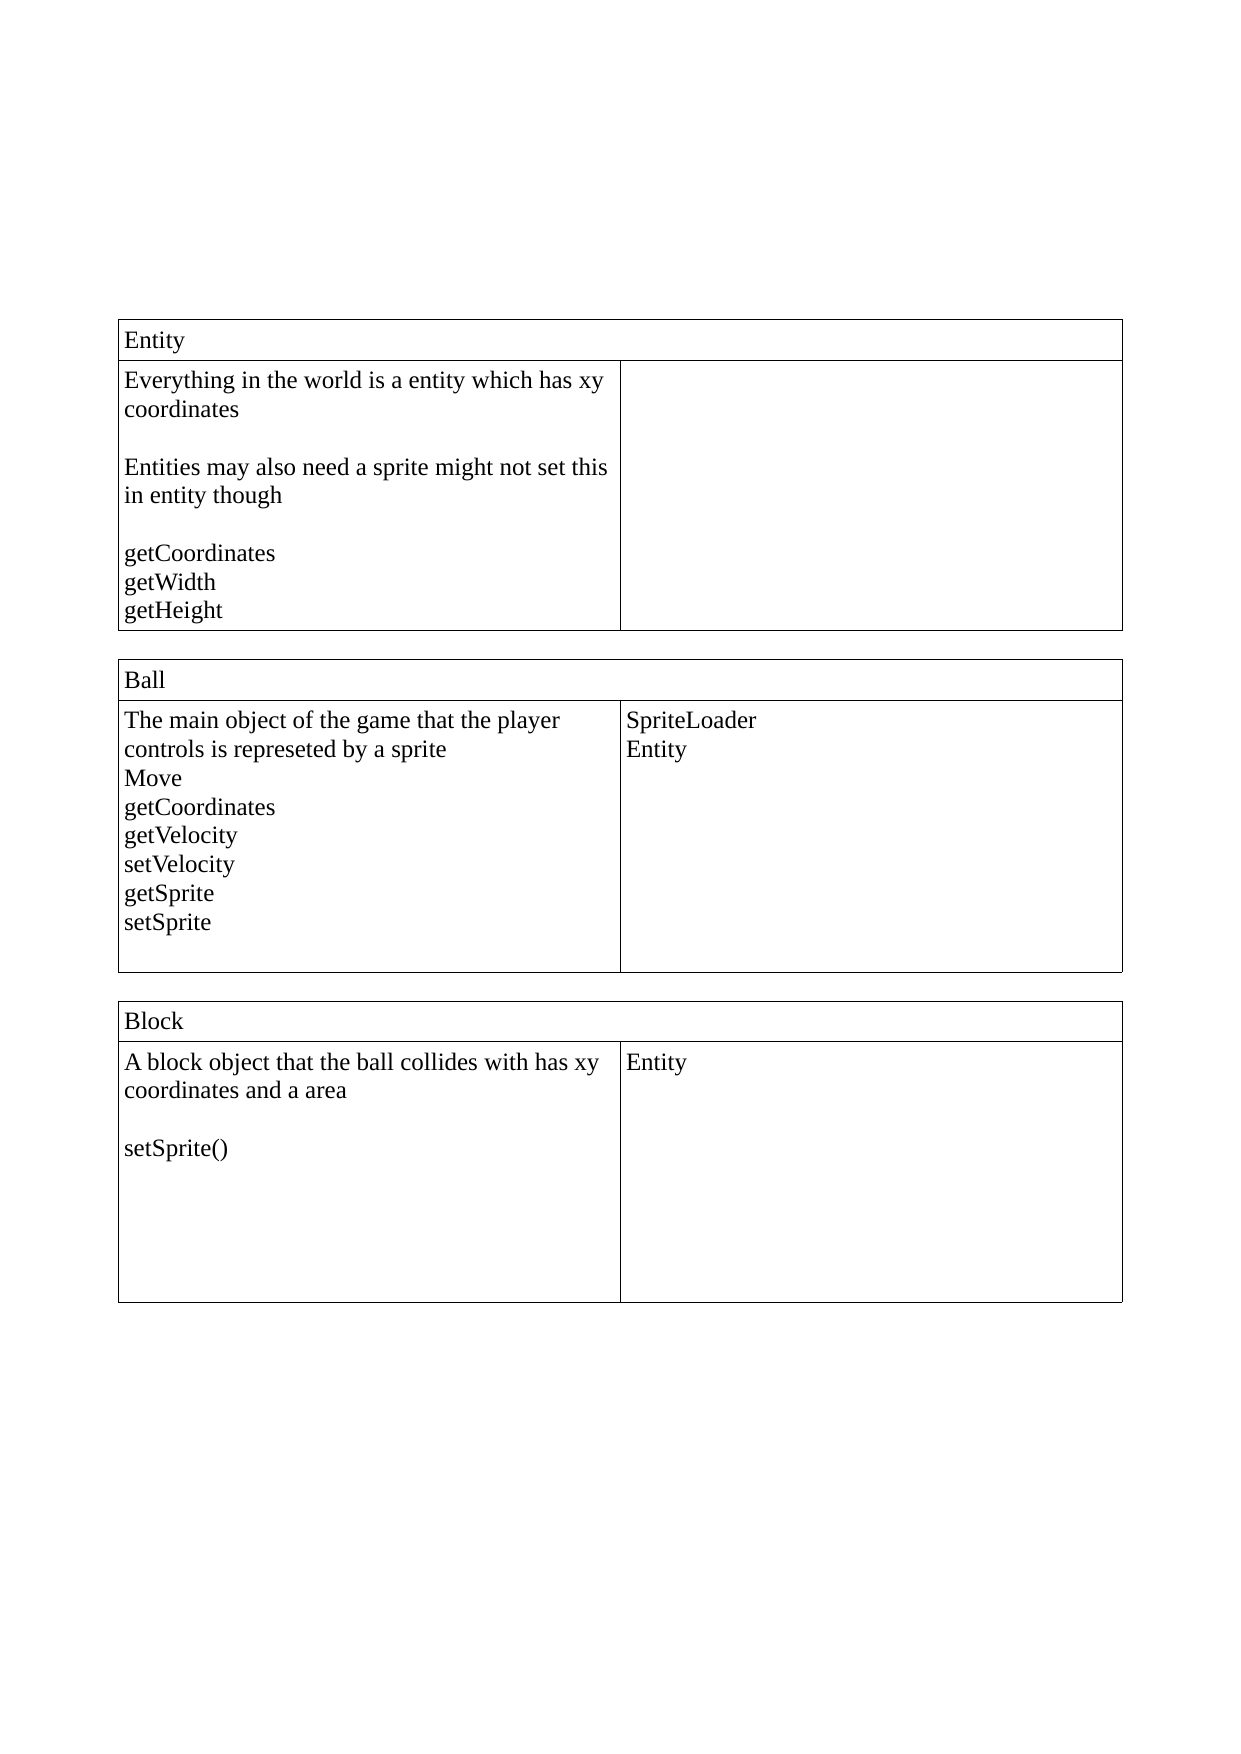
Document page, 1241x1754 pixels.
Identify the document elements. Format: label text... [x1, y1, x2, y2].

table_cell SpriteLoader Entity [621, 701, 1122, 972]
table_header Block [119, 1002, 1122, 1041]
table_cell Everything in the world is a entity which has xy coordinates Entities may also need a sprite might not set this in entity though getCoordinates getWidth getHeight [119, 361, 620, 630]
table_cell The main object of the game that the player controls is represeted by a sprite Move getCoordinates getVelocity setVelocity getSprite setSprite [119, 701, 620, 972]
table_cell [621, 361, 1122, 630]
table_header Ball [119, 660, 1122, 699]
table_header Entity [119, 320, 1122, 360]
table_cell Entity [621, 1042, 1122, 1302]
table_cell A block object that the ball collides with has xy coordinates and a area setSprite() [119, 1042, 620, 1302]
